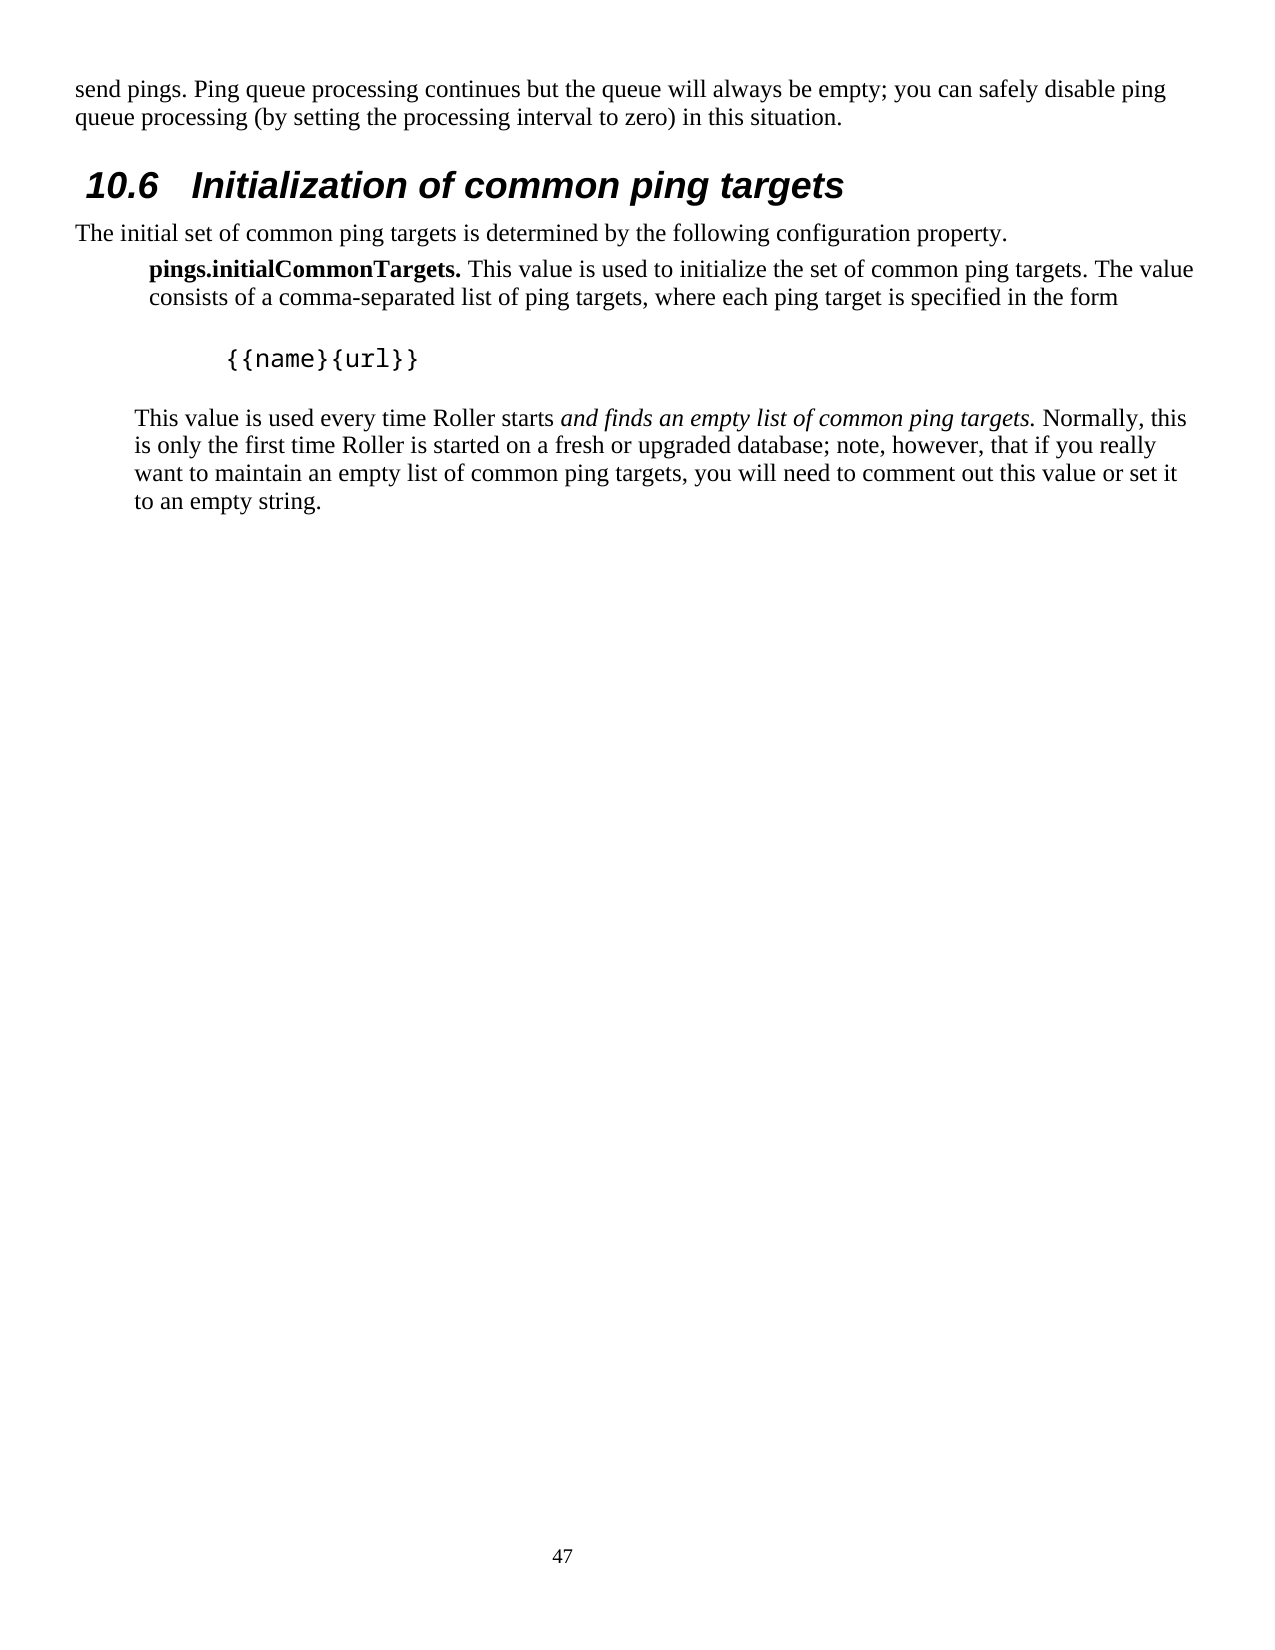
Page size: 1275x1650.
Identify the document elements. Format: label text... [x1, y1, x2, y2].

text send pings. Ping queue processing continues but the queue will always be empty; you can safely disable ping queue processing (by setting the processing interval to zero) in this situation. [75, 75, 1200, 130]
list pings.initialCommonTargets. This value is used to initialize the set of common ping targets. The value consists of a comma-separated list of ping targets, where each ping target is specified in the form [149, 255, 1200, 311]
subtitle Initialization of common ping targets [75, 164, 1200, 206]
text {{name}{url}} [75, 340, 1200, 374]
text The initial set of common ping targets is determined by the following configuration property. [75, 219, 1200, 246]
list This value is used every time Roller starts and finds an empty list of common ping targets. Normally, this is only the first time Roller is started on a fresh or upgraded database; note, however, that if you really want to maintain an empty list of common ping targets, you will need to comment out this value or set it to an empty string. [134, 404, 1200, 515]
